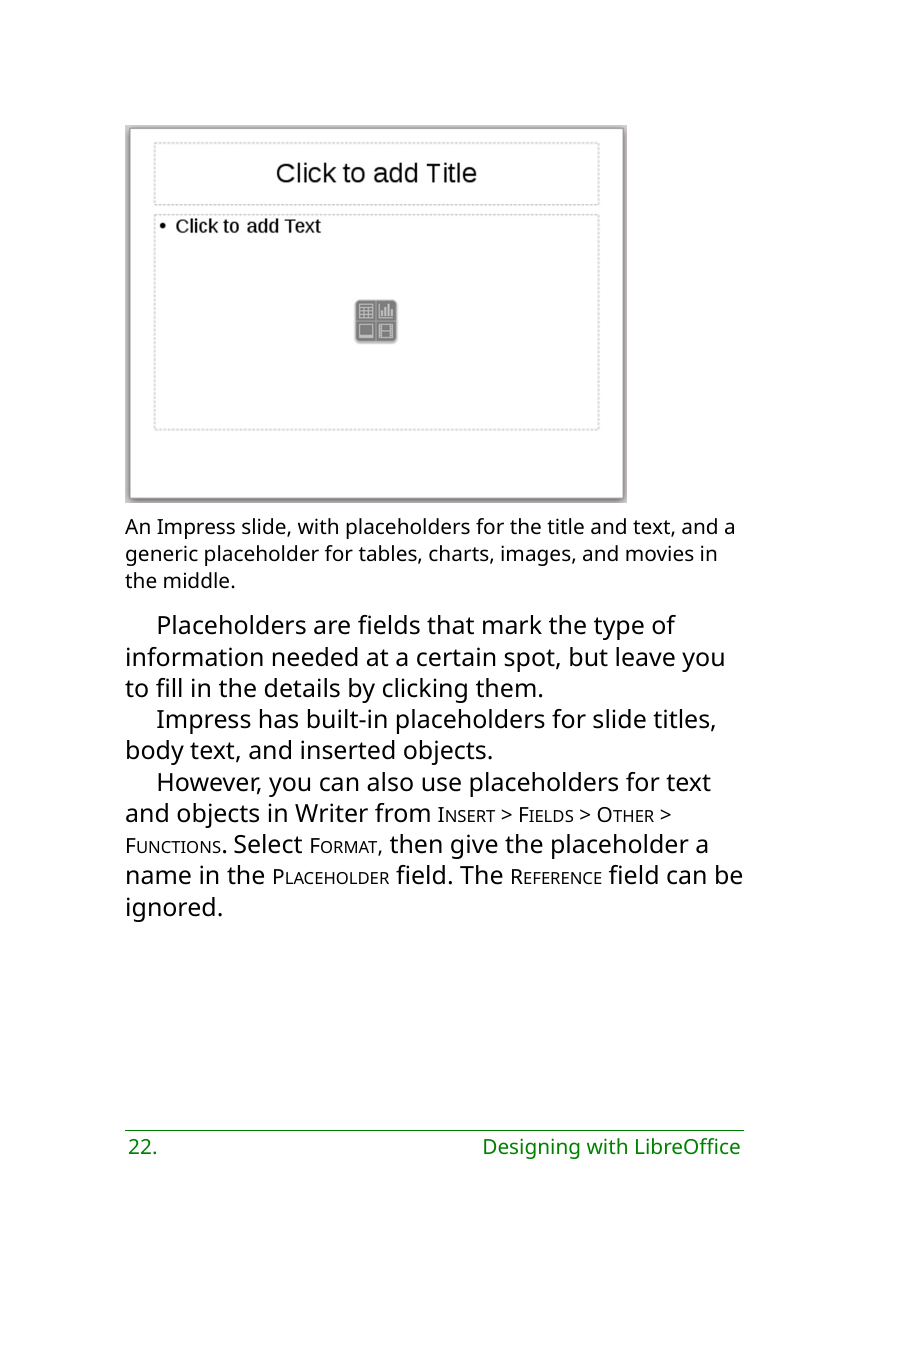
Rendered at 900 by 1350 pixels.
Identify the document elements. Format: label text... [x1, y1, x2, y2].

text Placeholders are fields that mark the type of information needed at a certain spot, but leave you to fill in the details by clicking them. [125, 610, 744, 703]
picture [125, 125, 627, 503]
table_header [125, 125, 744, 505]
table_cell An Impress slide, with placeholders for the title and text, and a generic placeholder for tables, charts, images, and movies in the middle. [125, 505, 744, 594]
text However, you can also use placeholders for text and objects in Writer from Insert > Fields > Other > Functions. Select Format, then give the placeholder a name in the Placeholder field. The Reference field can be ignored. [125, 766, 744, 922]
text Impress has built-in placeholders for slide titles, body text, and inserted objects. [125, 703, 744, 766]
